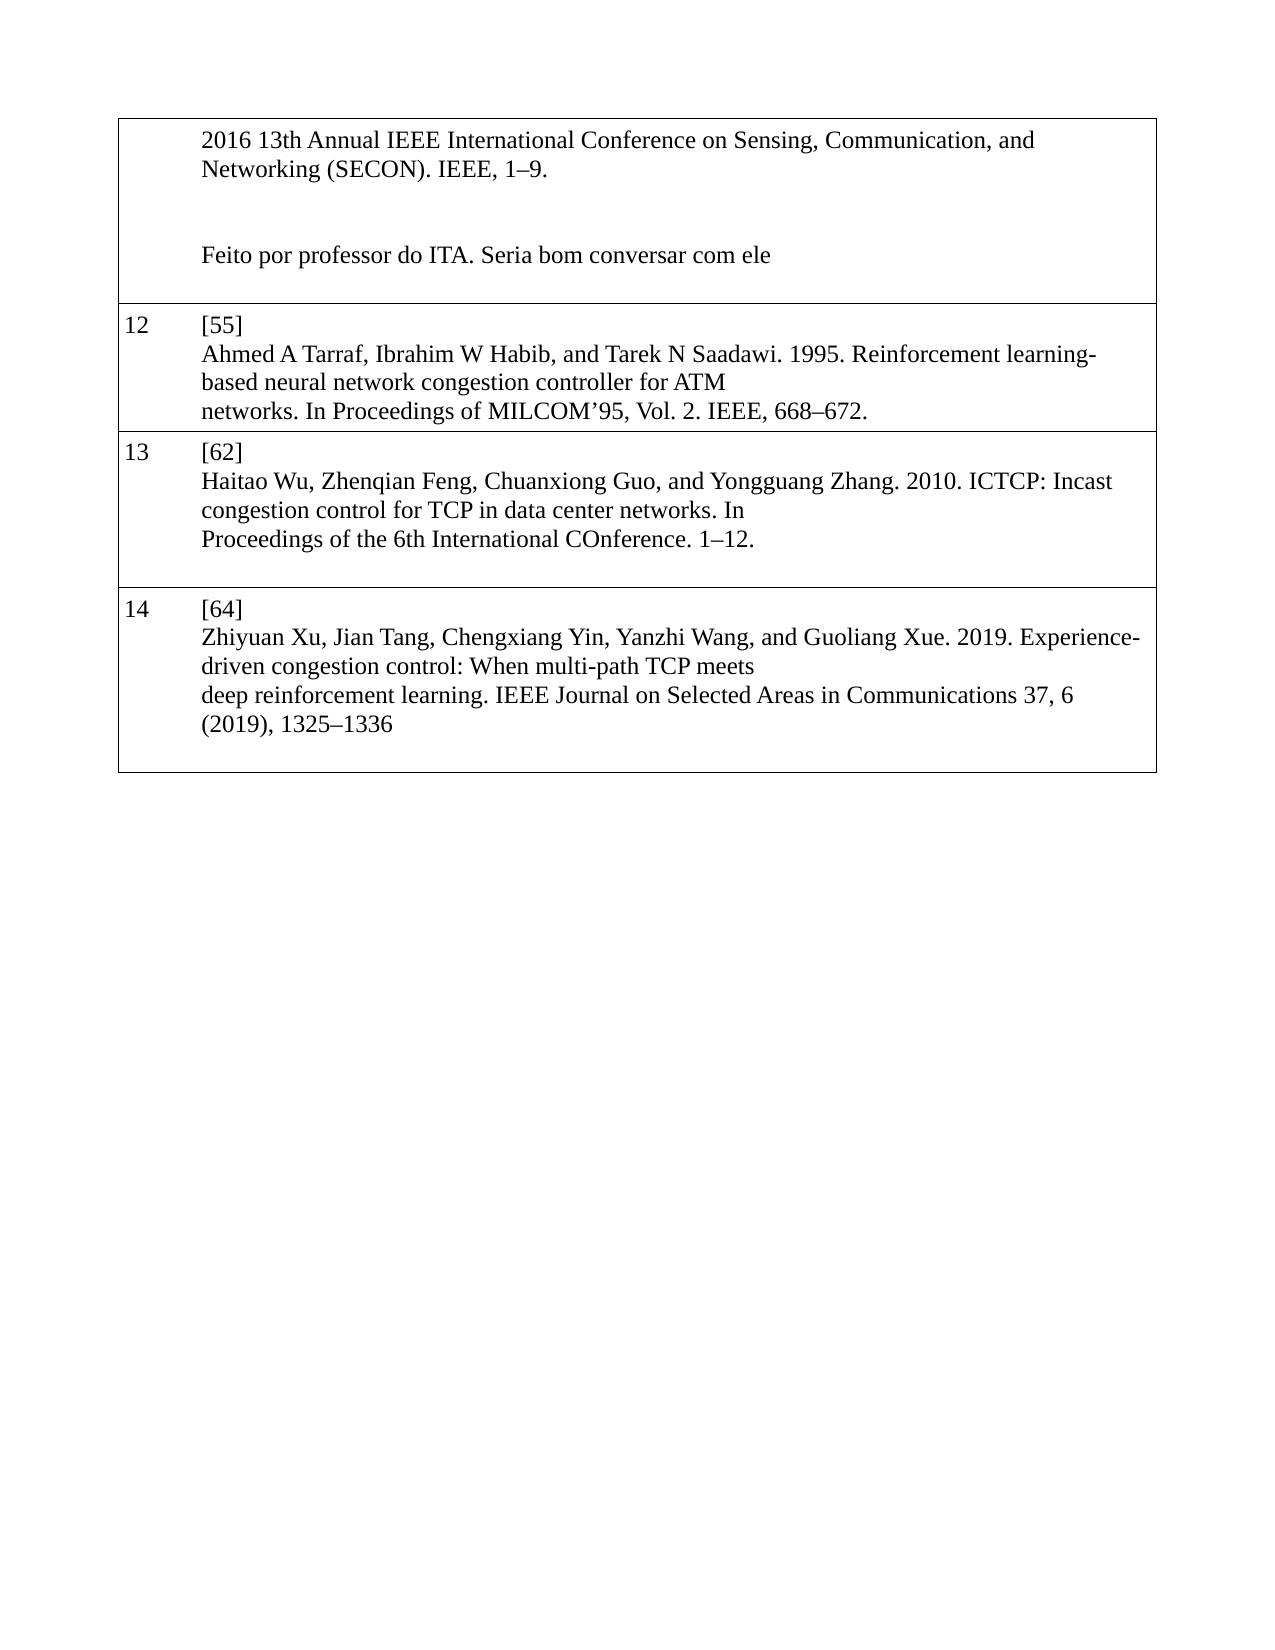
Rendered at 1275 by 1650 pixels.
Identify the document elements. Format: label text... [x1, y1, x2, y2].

table_cell 2016 13th Annual IEEE International Conference on Sensing, Communication, and Networking (SECON). IEEE, 1–9. Feito por professor do ITA. Seria bom conversar com ele [195, 119, 1156, 303]
table_cell 13 [119, 432, 195, 587]
table_cell [64] Zhiyuan Xu, Jian Tang, Chengxiang Yin, Yanzhi Wang, and Guoliang Xue. 2019. Experience-driven congestion control: When multi-path TCP meets deep reinforcement learning. IEEE Journal on Selected Areas in Communications 37, 6 (2019), 1325–1336 [195, 588, 1156, 772]
table_cell [55] Ahmed A Tarraf, Ibrahim W Habib, and Tarek N Saadawi. 1995. Reinforcement learning-based neural network congestion controller for ATM networks. In Proceedings of MILCOM’95, Vol. 2. IEEE, 668–672. [195, 304, 1156, 431]
table_cell 12 [119, 304, 195, 431]
table_cell [62] Haitao Wu, Zhenqian Feng, Chuanxiong Guo, and Yongguang Zhang. 2010. ICTCP: Incast congestion control for TCP in data center networks. In Proceedings of the 6th International COnference. 1–12. [195, 432, 1156, 587]
table_cell [119, 119, 195, 303]
table_cell 14 [119, 588, 195, 772]
